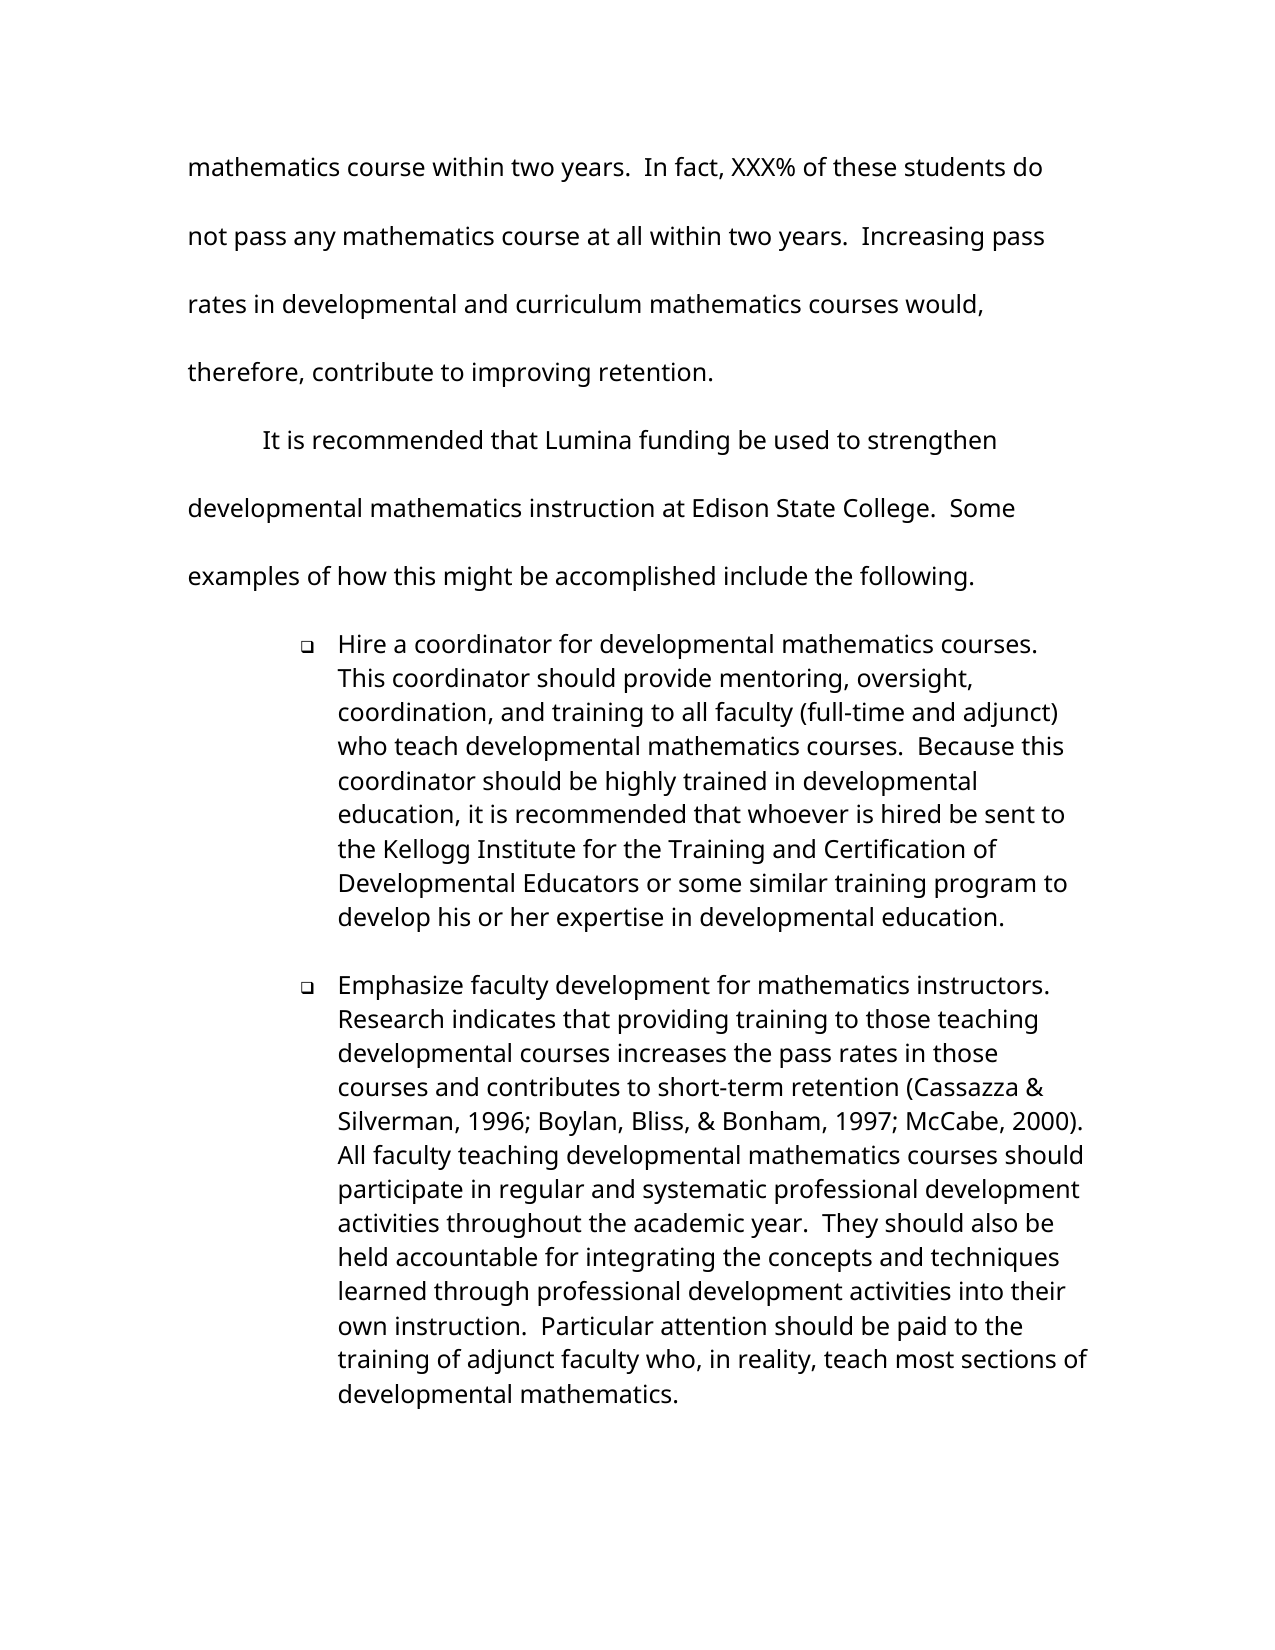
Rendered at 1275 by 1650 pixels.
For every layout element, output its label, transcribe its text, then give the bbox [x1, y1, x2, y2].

text It is recommended that Lumina funding be used to strengthen developmental mathematics instruction at Edison State College. Some examples of how this might be accomplished include the following. [187, 422, 1087, 593]
list Hire a coordinator for developmental mathematics courses. This coordinator should provide mentoring, oversight, coordination, and training to all faculty (full-time and adjunct) who teach developmental mathematics courses. Because this coordinator should be highly trained in developmental education, it is recommended that whoever is hired be sent to the Kellogg Institute for the Training and Certification of Developmental Educators or some similar training program to develop his or her expertise in developmental education. [300, 627, 1087, 933]
text mathematics course within two years. In fact, XXX% of these students do not pass any mathematics course at all within two years. Increasing pass rates in developmental and curriculum mathematics courses would, therefore, contribute to improving retention. [187, 150, 1087, 388]
list Emphasize faculty development for mathematics instructors. Research indicates that providing training to those teaching developmental courses increases the pass rates in those courses and contributes to short-term retention (Cassazza & Silverman, 1996; Boylan, Bliss, & Bonham, 1997; McCabe, 2000). All faculty teaching developmental mathematics courses should participate in regular and systematic professional development activities throughout the academic year. They should also be held accountable for integrating the concepts and techniques learned through professional development activities into their own instruction. Particular attention should be paid to the training of adjunct faculty who, in reality, teach most sections of developmental mathematics. [300, 967, 1087, 1410]
